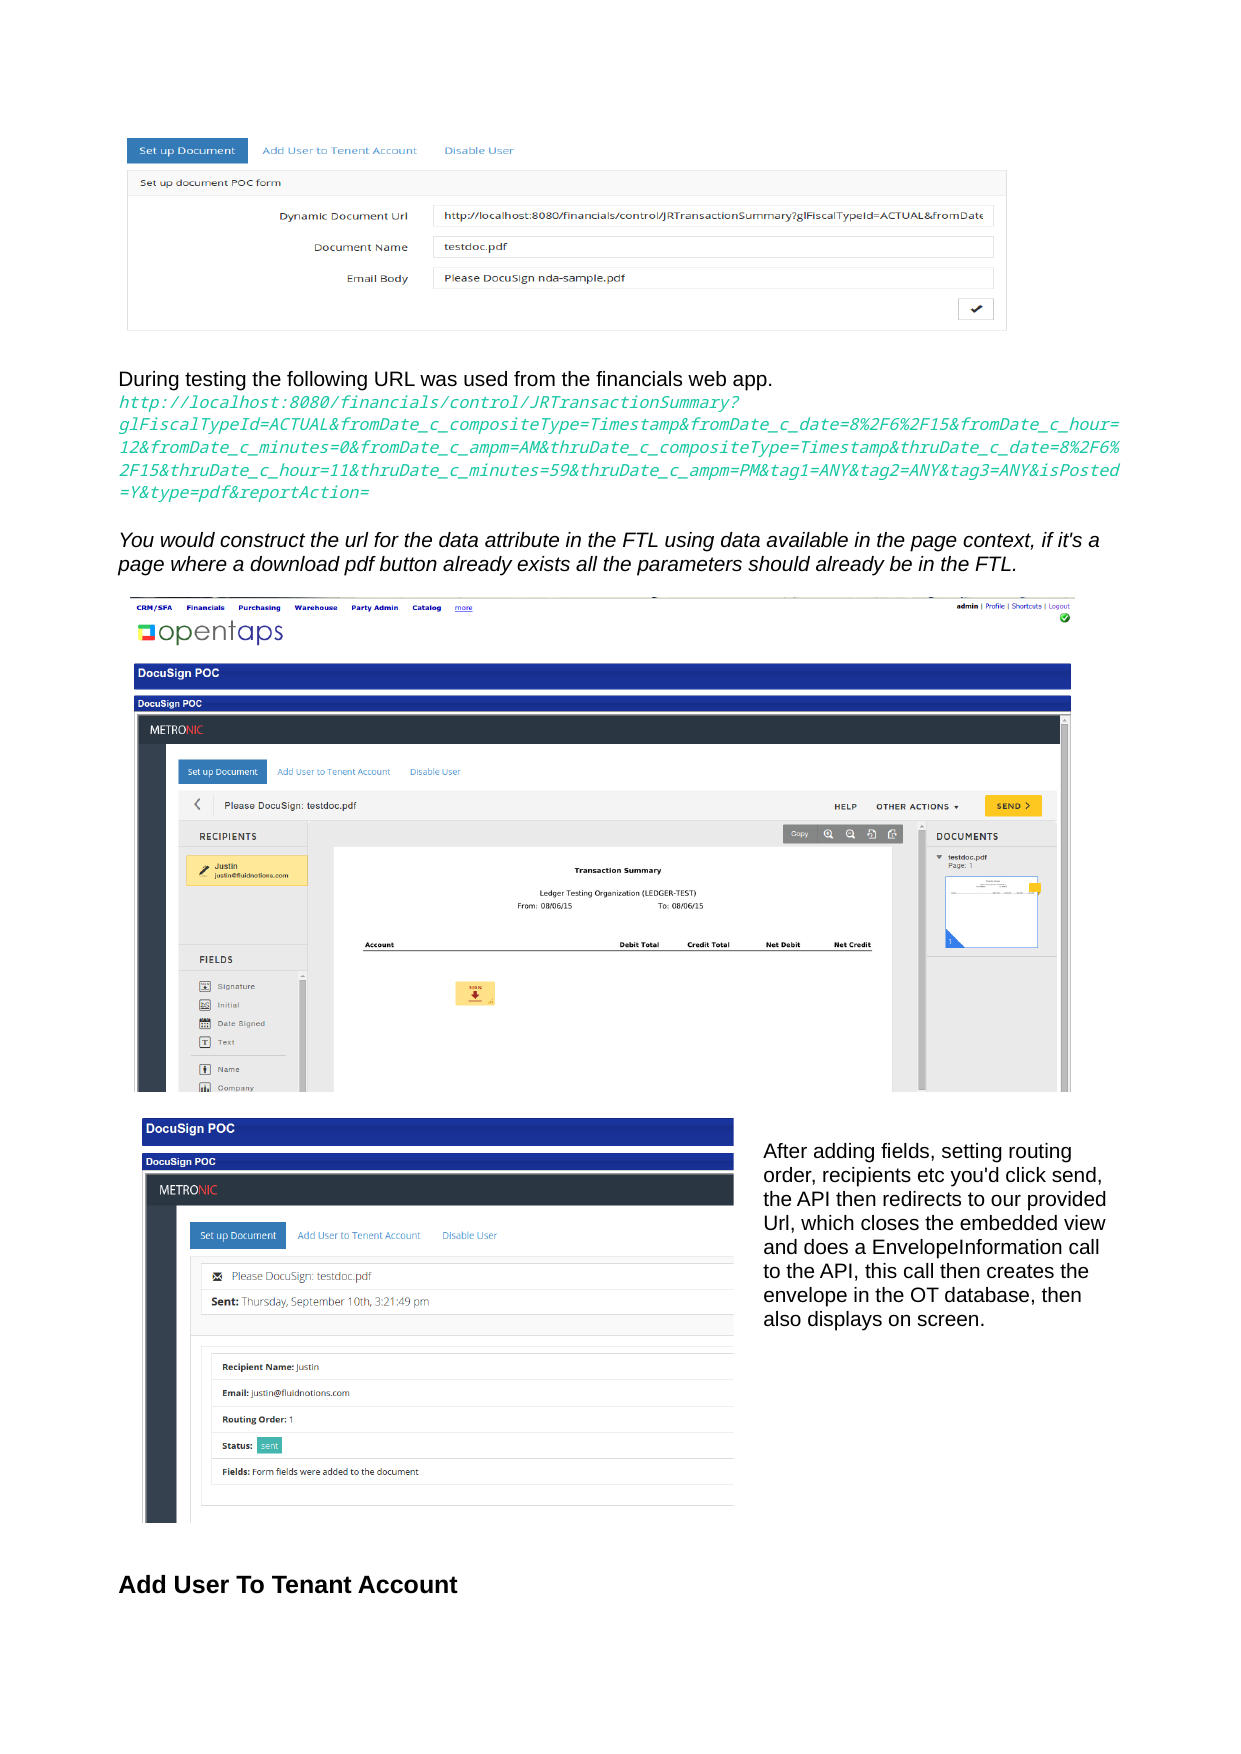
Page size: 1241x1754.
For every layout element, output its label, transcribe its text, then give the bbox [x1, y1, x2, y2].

text You would construct the url for the data attribute in the FTL using data available in the page context, if it's a page where a download pdf button already exists all the parameters should already be in the FTL. [118, 528, 1122, 576]
picture [140, 1113, 734, 1523]
picture [117, 125, 1022, 367]
text Add User To Tenant Account [118, 1570, 1122, 1599]
text http://localhost:8080/financials/control/JRTransactionSummary?glFiscalTypeId=ACTUAL&fromDate_c_compositeType=Timestamp&fromDate_c_date=8%2F6%2F15&fromDate_c_hour=12&fromDate_c_minutes=0&fromDate_c_ampm=AM&thruDate_c_compositeType=Timestamp&thruDate_c_date=8%2F6%2F15&thruDate_c_hour=11&thruDate_c_minutes=59&thruDate_c_ampm=PM&tag1=ANY&tag2=ANY&tag3=ANY&isPosted=Y&type=pdf&reportAction= [118, 390, 1122, 504]
text After adding fields, setting routing order, recipients etc you'd click send, [734, 1139, 1122, 1187]
picture [130, 597, 1075, 1092]
text During testing the following URL was used from the financials web app. [118, 118, 1122, 390]
text the API then redirects to our provided Url, which closes the embedded view and does a EnvelopeInformation call to the API, this call then creates the envelope in the OT database, then also displays on screen. [734, 1187, 1122, 1331]
